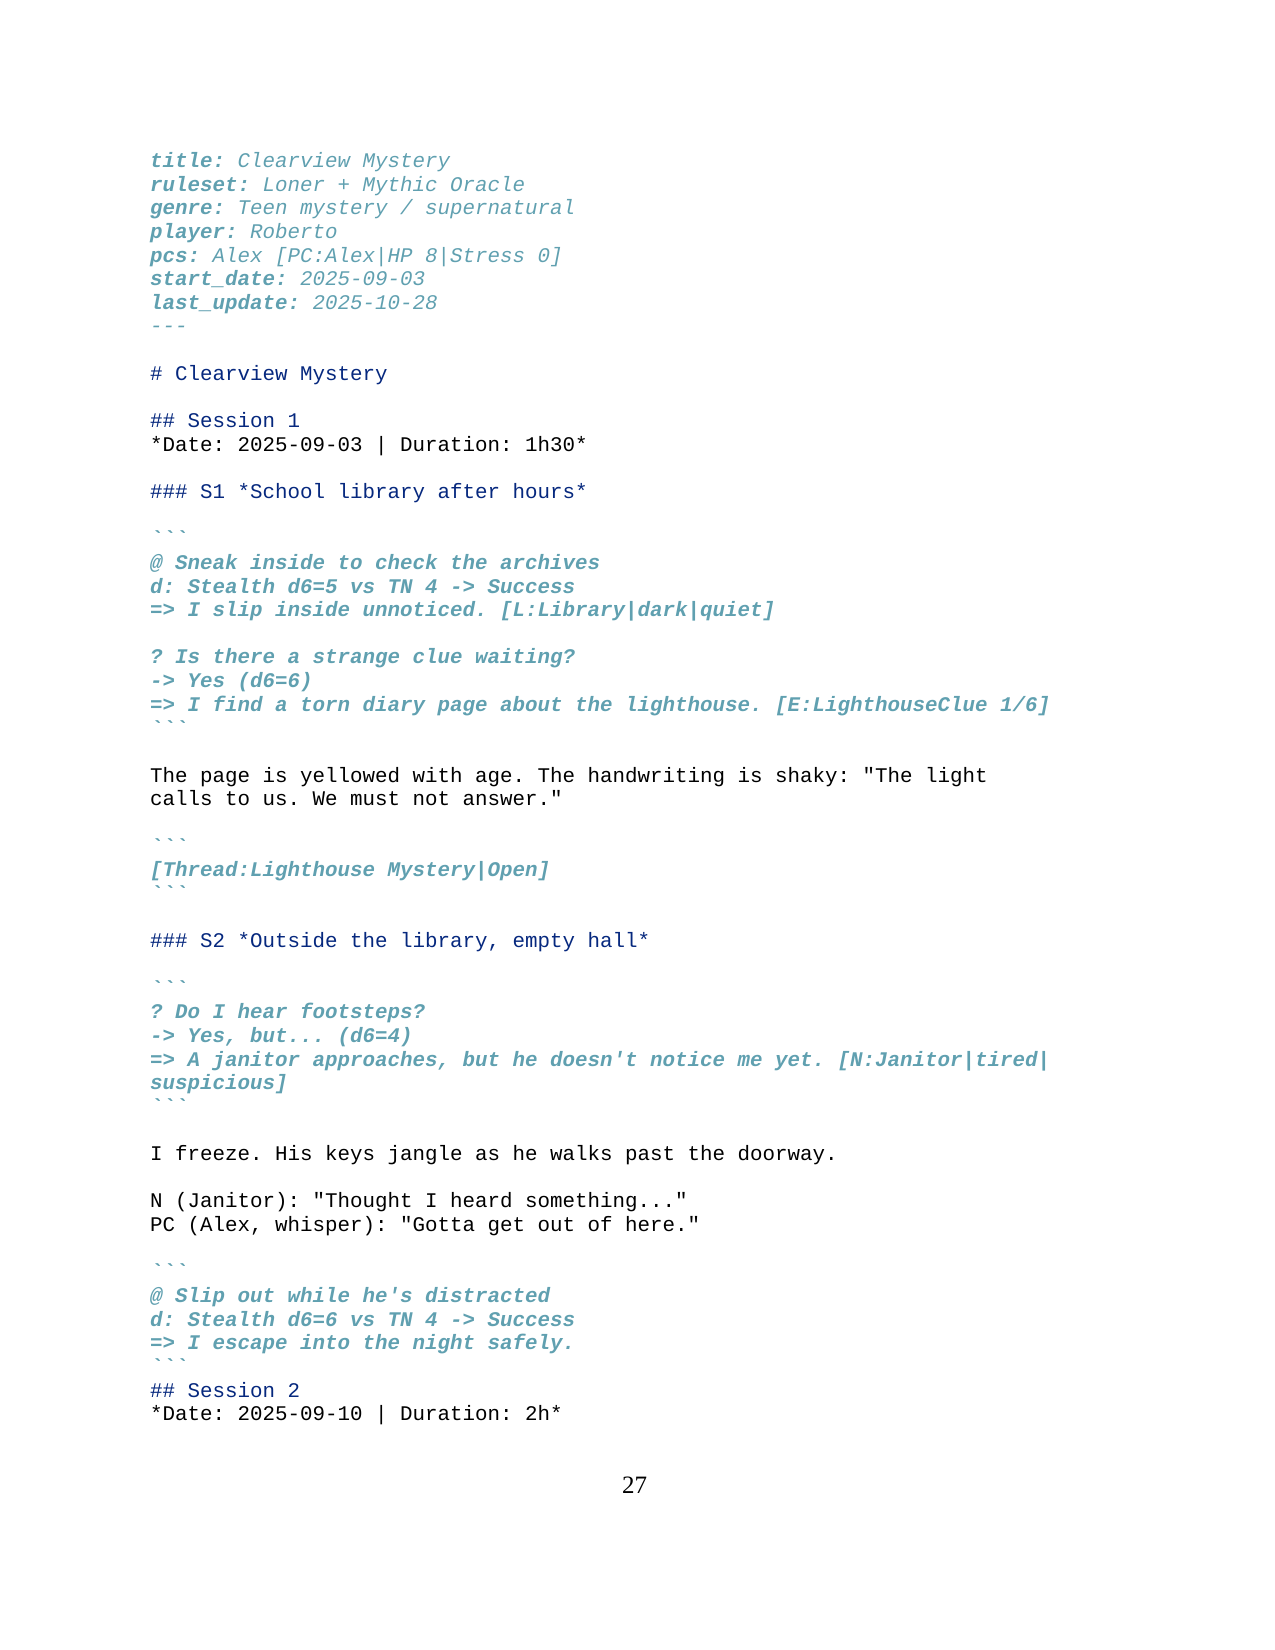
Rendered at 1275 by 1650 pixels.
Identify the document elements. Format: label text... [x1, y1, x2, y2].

text last_update: 2025-10-28 [150, 292, 1125, 316]
text -> Yes, but... (d6=4) [150, 1025, 1125, 1048]
text *Date: 2025-09-03 | Duration: 1h30* [150, 434, 1125, 457]
text N (Janitor): "Thought I heard something..." [150, 1190, 1125, 1214]
text title: Clearview Mystery [150, 150, 1125, 174]
text [Thread:Lighthouse Mystery|Open] [150, 859, 1125, 883]
text @ Slip out while he's distracted [150, 1285, 1125, 1309]
text *Date: 2025-09-10 | Duration: 2h* [150, 1403, 1125, 1427]
text The page is yellowed with age. The handwriting is shaky: "The light [150, 765, 1125, 788]
text ## Session 1 [150, 410, 1125, 434]
text genre: Teen mystery / supernatural [150, 197, 1125, 221]
text d: Stealth d6=6 vs TN 4 -> Success [150, 1309, 1125, 1332]
text --- [150, 316, 1125, 339]
text d: Stealth d6=5 vs TN 4 -> Success [150, 576, 1125, 599]
text ``` [150, 978, 1125, 1001]
text player: Roberto [150, 221, 1125, 244]
text start_date: 2025-09-03 [150, 268, 1125, 292]
text ``` [150, 883, 1125, 907]
text => I escape into the night safely. [150, 1332, 1125, 1356]
text ``` [150, 717, 1125, 741]
text ``` [150, 1096, 1125, 1119]
text => I find a torn diary page about the lighthouse. [E:LighthouseClue 1/6] [150, 694, 1125, 717]
text -> Yes (d6=6) [150, 670, 1125, 694]
text ``` [150, 1356, 1125, 1379]
text PC (Alex, whisper): "Gotta get out of here." [150, 1214, 1125, 1238]
text ? Do I hear footsteps? [150, 1001, 1125, 1025]
text I freeze. His keys jangle as he walks past the doorway. [150, 1143, 1125, 1167]
text ``` [150, 836, 1125, 859]
text => A janitor approaches, but he doesn't notice me yet. [N:Janitor|tired|suspicious] [150, 1048, 1125, 1096]
text ### S2 *Outside the library, empty hall* [150, 930, 1125, 954]
text ruleset: Loner + Mythic Oracle [150, 174, 1125, 197]
text ``` [150, 1261, 1125, 1285]
text calls to us. We must not answer." [150, 788, 1125, 812]
text ``` [150, 528, 1125, 552]
text ? Is there a strange clue waiting? [150, 647, 1125, 670]
text ### S1 *School library after hours* [150, 481, 1125, 505]
text pcs: Alex [PC:Alex|HP 8|Stress 0] [150, 244, 1125, 268]
text @ Sneak inside to check the archives [150, 552, 1125, 576]
text # Clearview Mystery [150, 363, 1125, 386]
text => I slip inside unnoticed. [L:Library|dark|quiet] [150, 599, 1125, 623]
text ## Session 2 [150, 1379, 1125, 1403]
